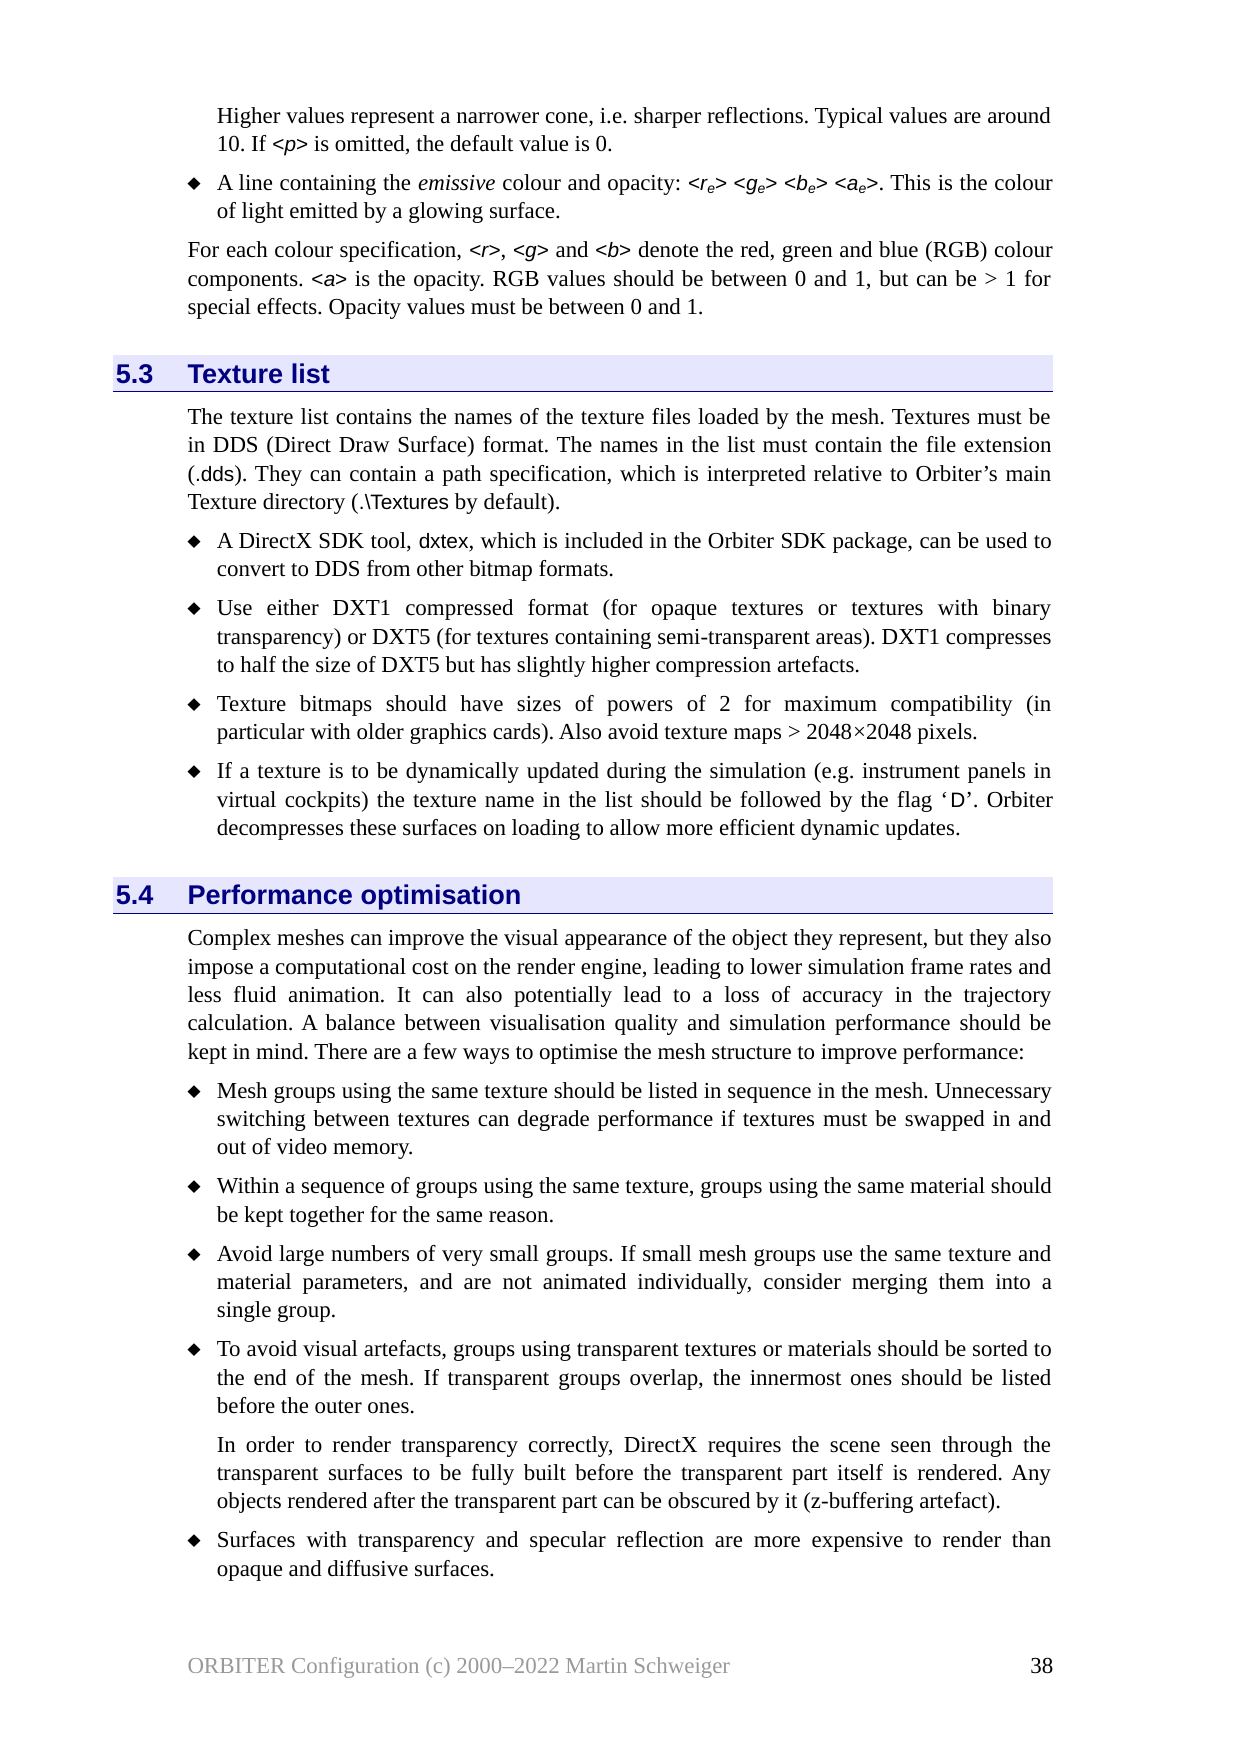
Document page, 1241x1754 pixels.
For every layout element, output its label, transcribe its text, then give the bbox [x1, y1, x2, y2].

list To avoid visual artefacts, groups using transparent textures or materials should be sorted to the end of the mesh. If transparent groups overlap, the innermost ones should be listed before the outer ones. [187, 1334, 1053, 1419]
list Mesh groups using the same texture should be listed in sequence in the mesh. Unnecessary switching between textures can degrade performance if textures must be swapped in and out of video memory. [187, 1075, 1053, 1160]
list A line containing the emissive colour and opacity: <re> <ge> <be> <ae>. This is the colour of light emitted by a glowing surface. [187, 168, 1053, 224]
text Complex meshes can improve the visual appearance of the object they represent, but they also impose a computational cost on the render engine, leading to lower simulation frame rates and less fluid animation. It can also potentially lead to a loss of accuracy in the trajectory calculation. A balance between visualisation quality and simulation performance should be kept in mind. There are a few ways to optimise the mesh structure to improve performance: [187, 923, 1053, 1065]
text For each colour specification, <r>, <g> and <b> denote the red, green and blue (RGB) colour components. <a> is the opacity. RGB values should be between 0 and 1, but can be > 1 for special effects. Opacity values must be between 0 and 1. [187, 235, 1053, 320]
list Higher values represent a narrower cone, i.e. sharper reflections. Typical values are around 10. If <p> is omitted, the default value is 0. [187, 100, 1053, 157]
list A DirectX SDK tool, dxtex, which is included in the Orbiter SDK package, can be used to convert to DDS from other bitmap formats. [187, 526, 1053, 583]
list Avoid large numbers of very small groups. If small mesh groups use the same texture and material parameters, and are not animated individually, consider merging them into a single group. [187, 1238, 1053, 1323]
subtitle Texture list [113, 355, 1053, 391]
list Surfaces with transparency and specular reflection are more expensive to render than opaque and diffusive surfaces. [187, 1525, 1053, 1582]
subtitle Performance optimisation [113, 877, 1053, 913]
text The texture list contains the names of the texture files loaded by the mesh. Textures must be in DDS (Direct Draw Surface) format. The names in the list must contain the file extension (.dds). They can contain a path specification, which is interpreted relative to Orbiter’s main Texture directory (.\Textures by default). [187, 402, 1053, 515]
list Texture bitmaps should have sizes of powers of 2 for maximum compatibility (in particular with older graphics cards). Also avoid texture maps > 2048×2048 pixels. [187, 689, 1053, 746]
list Use either DXT1 compressed format (for opaque textures or textures with binary transparency) or DXT5 (for textures containing semi-transparent areas). DXT1 compresses to half the size of DXT5 but has slightly higher compression artefacts. [187, 593, 1053, 678]
list Within a sequence of groups using the same texture, groups using the same material should be kept together for the same reason. [187, 1171, 1053, 1228]
list If a texture is to be dynamically updated during the simulation (e.g. instrument panels in virtual cockpits) the texture name in the list should be followed by the flag ‘D’. Orbiter decompresses these surfaces on loading to allow more efficient dynamic updates. [187, 756, 1053, 841]
list In order to render transparency correctly, DirectX requires the scene seen through the transparent surfaces to be fully built before the transparent part itself is rendered. Any objects rendered after the transparent part can be obscured by it (z-buffering artefact). [187, 1429, 1053, 1514]
